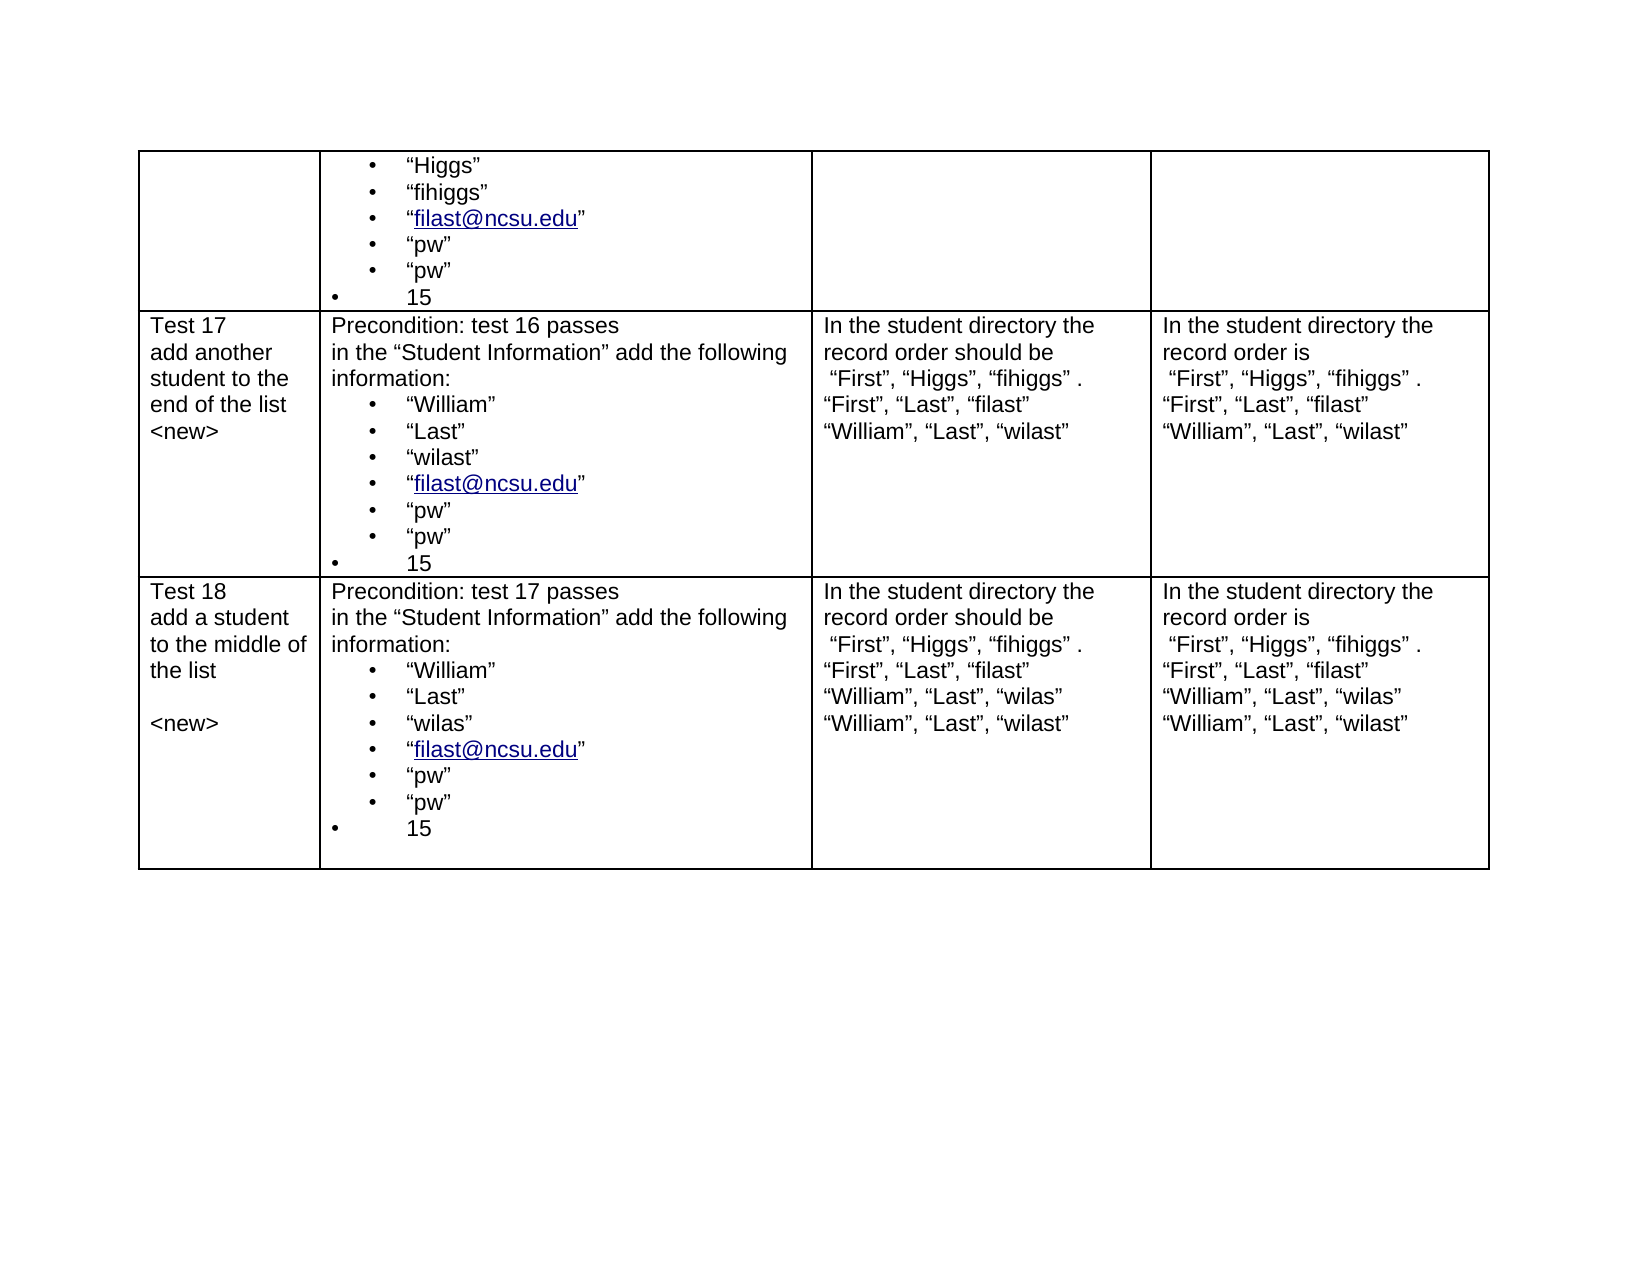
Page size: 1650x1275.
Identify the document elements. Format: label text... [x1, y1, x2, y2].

table_cell In the student directory the record order should be “First”, “Higgs”, “fihiggs” . “First”, “Last”, “filast” “William”, “Last”, “wilast” [813, 312, 1150, 576]
table_cell [813, 152, 1150, 310]
table_cell In the student directory the record order should be “First”, “Higgs”, “fihiggs” . “First”, “Last”, “filast” “William”, “Last”, “wilas” “William”, “Last”, “wilast” [813, 578, 1150, 868]
table_cell Precondition: test 16 passes in the “Student Information” add the following information: “William” “Last” “wilast” “filast@ncsu.edu” “pw” “pw” 15 [321, 312, 369, 576]
table_cell In the student directory the record order is “First”, “Higgs”, “fihiggs” . “First”, “Last”, “filast” “William”, “Last”, “wilast” [1152, 312, 1488, 576]
table_cell Precondition: test 17 passes in the “Student Information” add the following information: “William” “Last” “wilas” “filast@ncsu.edu” “pw” “pw” 15 [321, 578, 369, 868]
table_cell [1152, 152, 1488, 310]
table_cell Precondition: test 17 passes in the “Student Information” add the following information: “William” “Last” “wilas” “filast@ncsu.edu” “pw” “pw” 15 [801, 578, 811, 868]
table_cell Preconditions : Test 4 passes in the “Student Information” add the following information: “First” “Last” “FiLast” “filast@ncsu.edu” “pw” “pw” 15 in the “Student Information” add the following information: “First” “Higgs” “fihiggs” “filast@ncsu.edu” “pw” “pw” 15 [321, 152, 369, 310]
table_cell In the student directory the record order is “First”, “Higgs”, “fihiggs” . “First”, “Last”, “filast” “William”, “Last”, “wilas” “William”, “Last”, “wilast” [1152, 578, 1488, 868]
table_cell Test 18 add a student to the middle of the list <new> [140, 578, 319, 868]
table_cell [140, 152, 319, 310]
table_cell Test 17 add another student to the end of the list <new> [140, 312, 319, 576]
